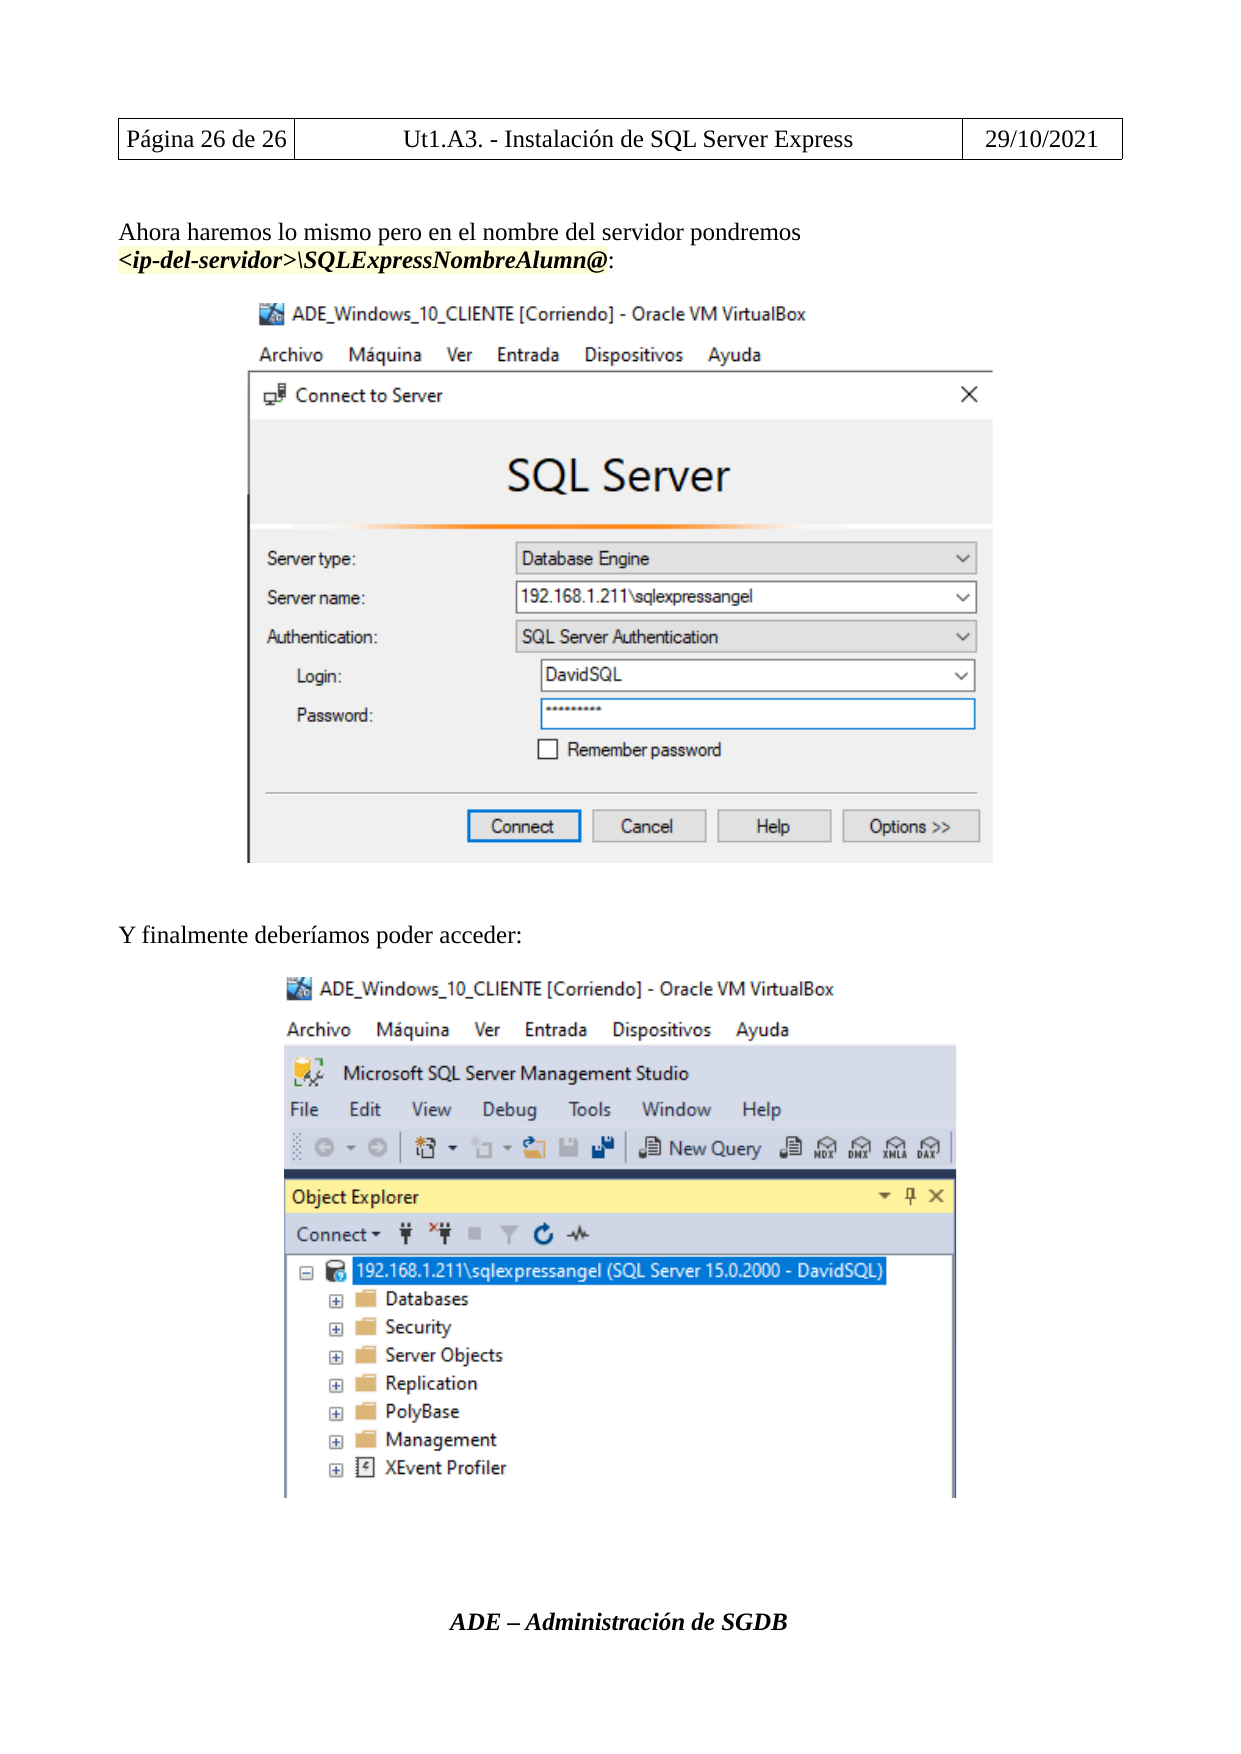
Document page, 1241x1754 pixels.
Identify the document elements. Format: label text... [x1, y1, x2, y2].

text Ahora haremos lo mismo pero en el nombre del servidor pondremos [118, 217, 1122, 246]
text <ip-del-servidor>\SQLExpressNombreAlumn@: [118, 246, 1122, 274]
picture [247, 303, 993, 863]
text Y finalmente deberíamos poder acceder: [118, 920, 1122, 949]
picture [284, 977, 957, 1498]
